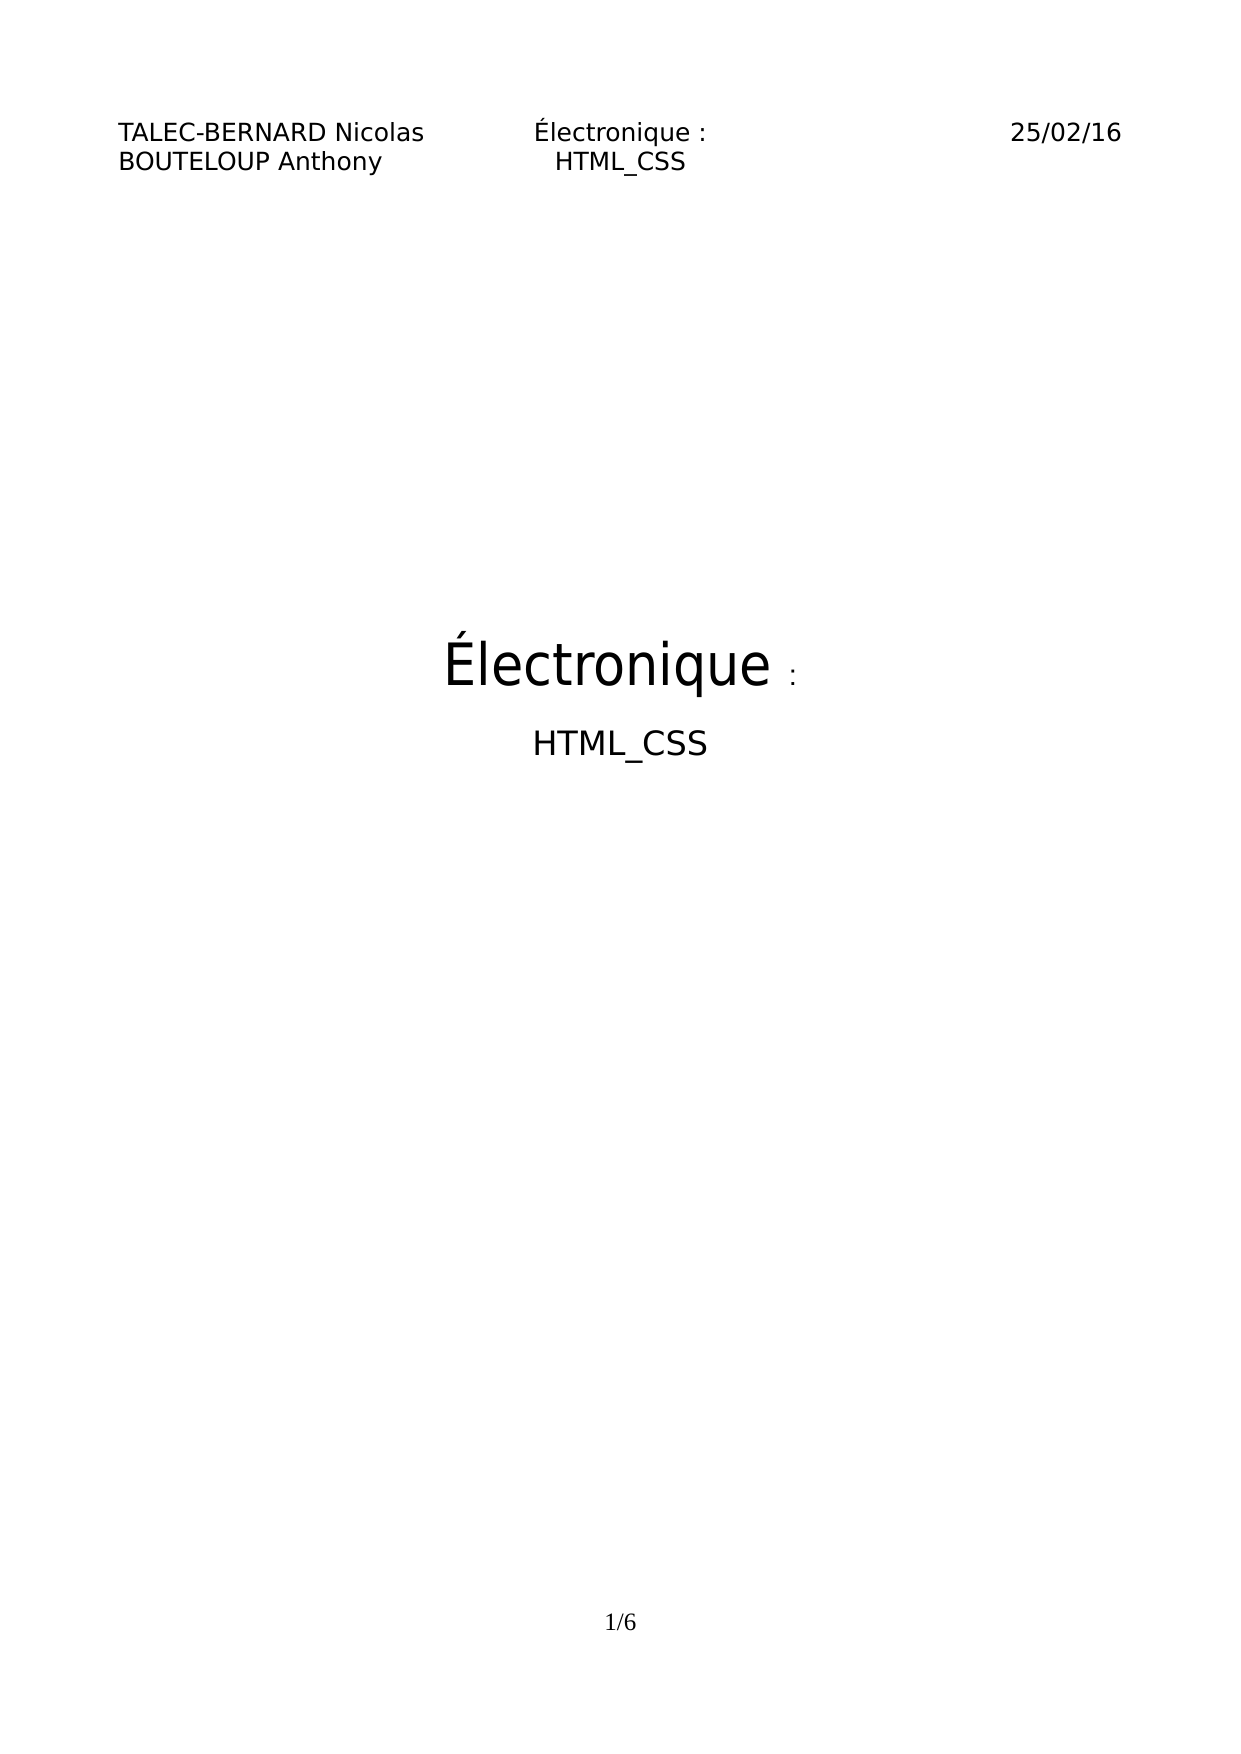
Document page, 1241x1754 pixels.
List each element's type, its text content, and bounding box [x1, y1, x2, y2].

subtitle HTML_CSS [118, 724, 1122, 763]
subtitle Électronique : [118, 631, 1122, 699]
